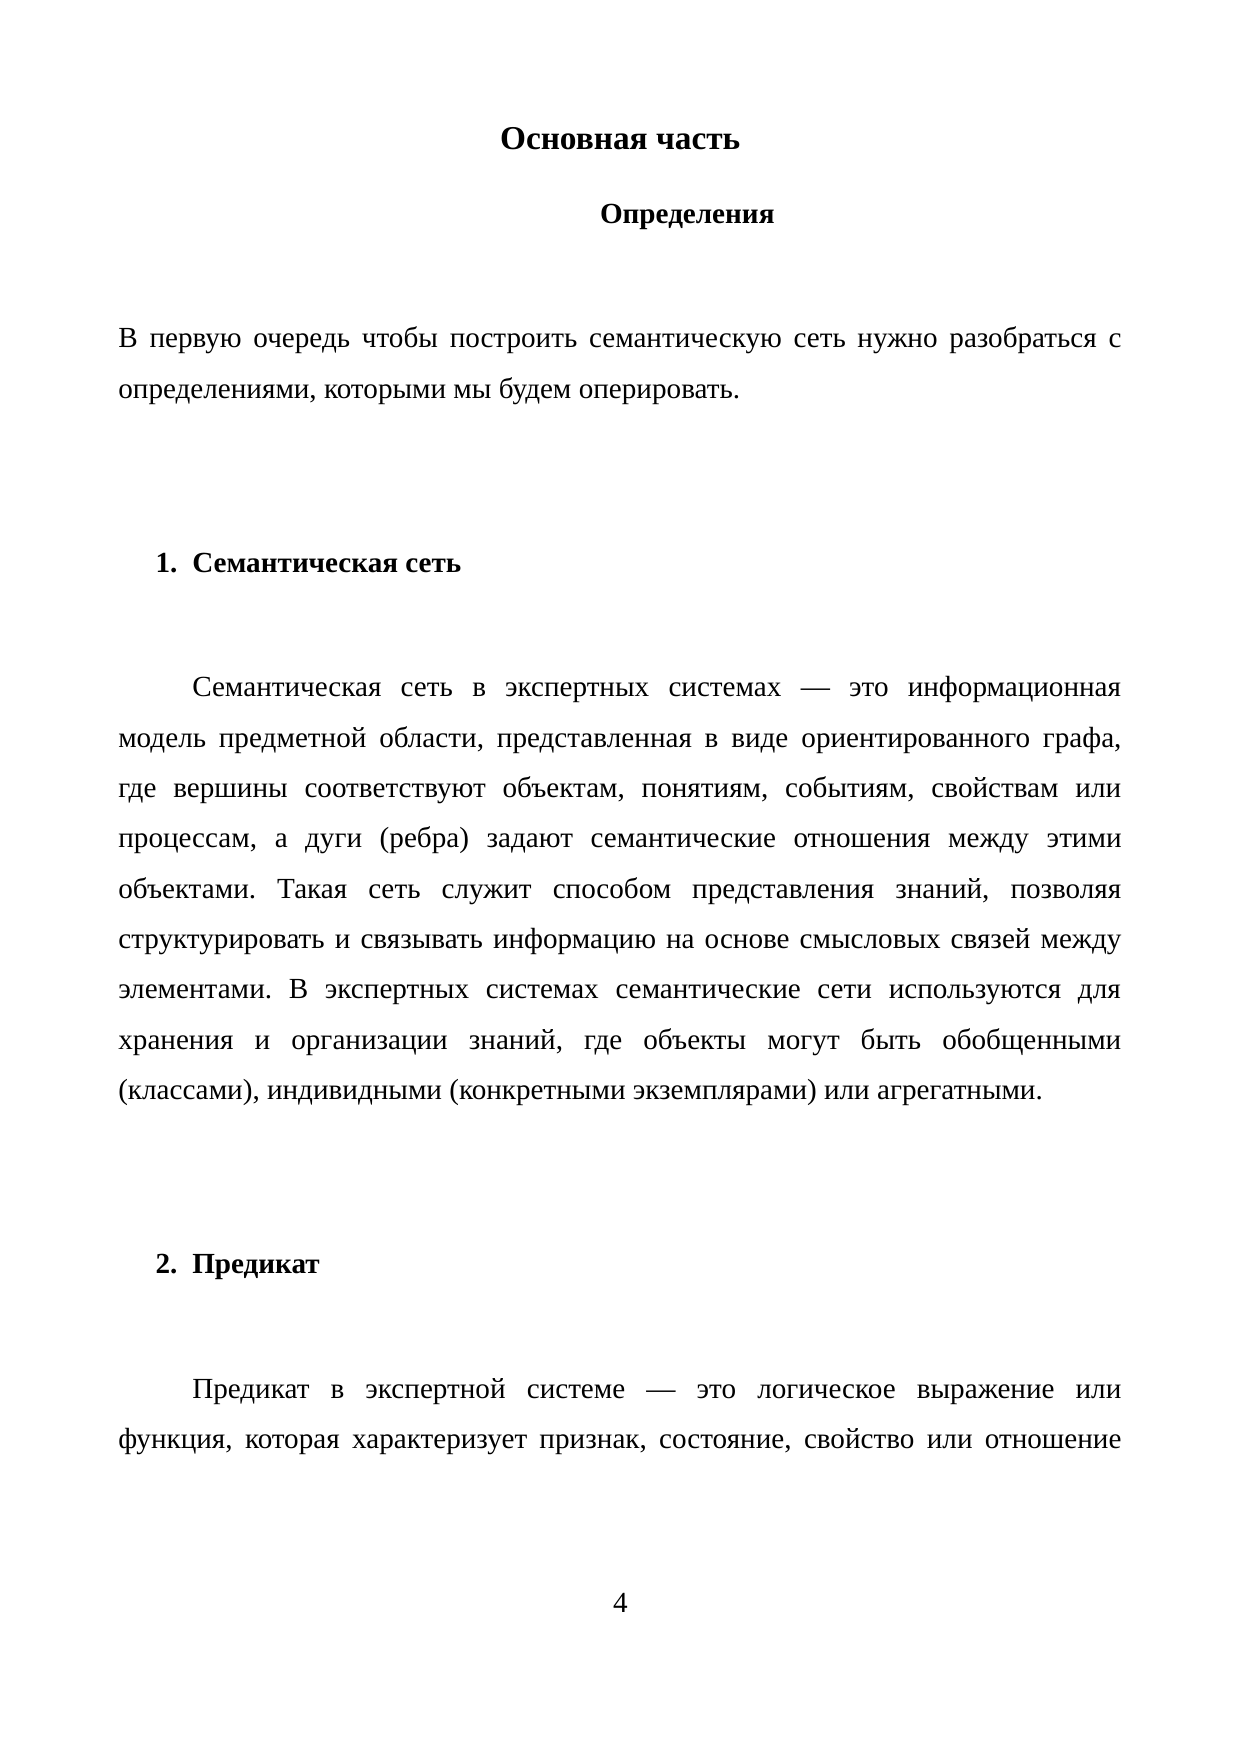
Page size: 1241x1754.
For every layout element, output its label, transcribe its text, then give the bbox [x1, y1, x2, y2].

text Предикат в экспертной системе — это логическое выражение или функция, которая характеризует признак, состояние, свойство или отношение [118, 1371, 1122, 1454]
subtitle Основная часть [118, 118, 1122, 156]
subtitle Семантическая сеть [155, 545, 1122, 579]
subtitle Определения [118, 196, 1122, 230]
subtitle Предикат [155, 1247, 1122, 1280]
text В первую очередь чтобы построить семантическую сеть нужно разобраться с определениями, которыми мы будем оперировать. [118, 321, 1122, 404]
text Семантическая сеть в экспертных системах — это информационная модель предметной области, представленная в виде ориентированного графа, где вершины соответствуют объектам, понятиям, событиям, свойствам или процессам, а дуги (ребра) задают семантические отношения между этими объектами. Такая сеть служит способом представления знаний, позволяя структурировать и связывать информацию на основе смысловых связей между элементами. В экспертных системах семантические сети используются для хранения и организации знаний, где объекты могут быть обобщенными (классами), индивидными (конкретными экземплярами) или агрегатными. [118, 669, 1122, 1106]
